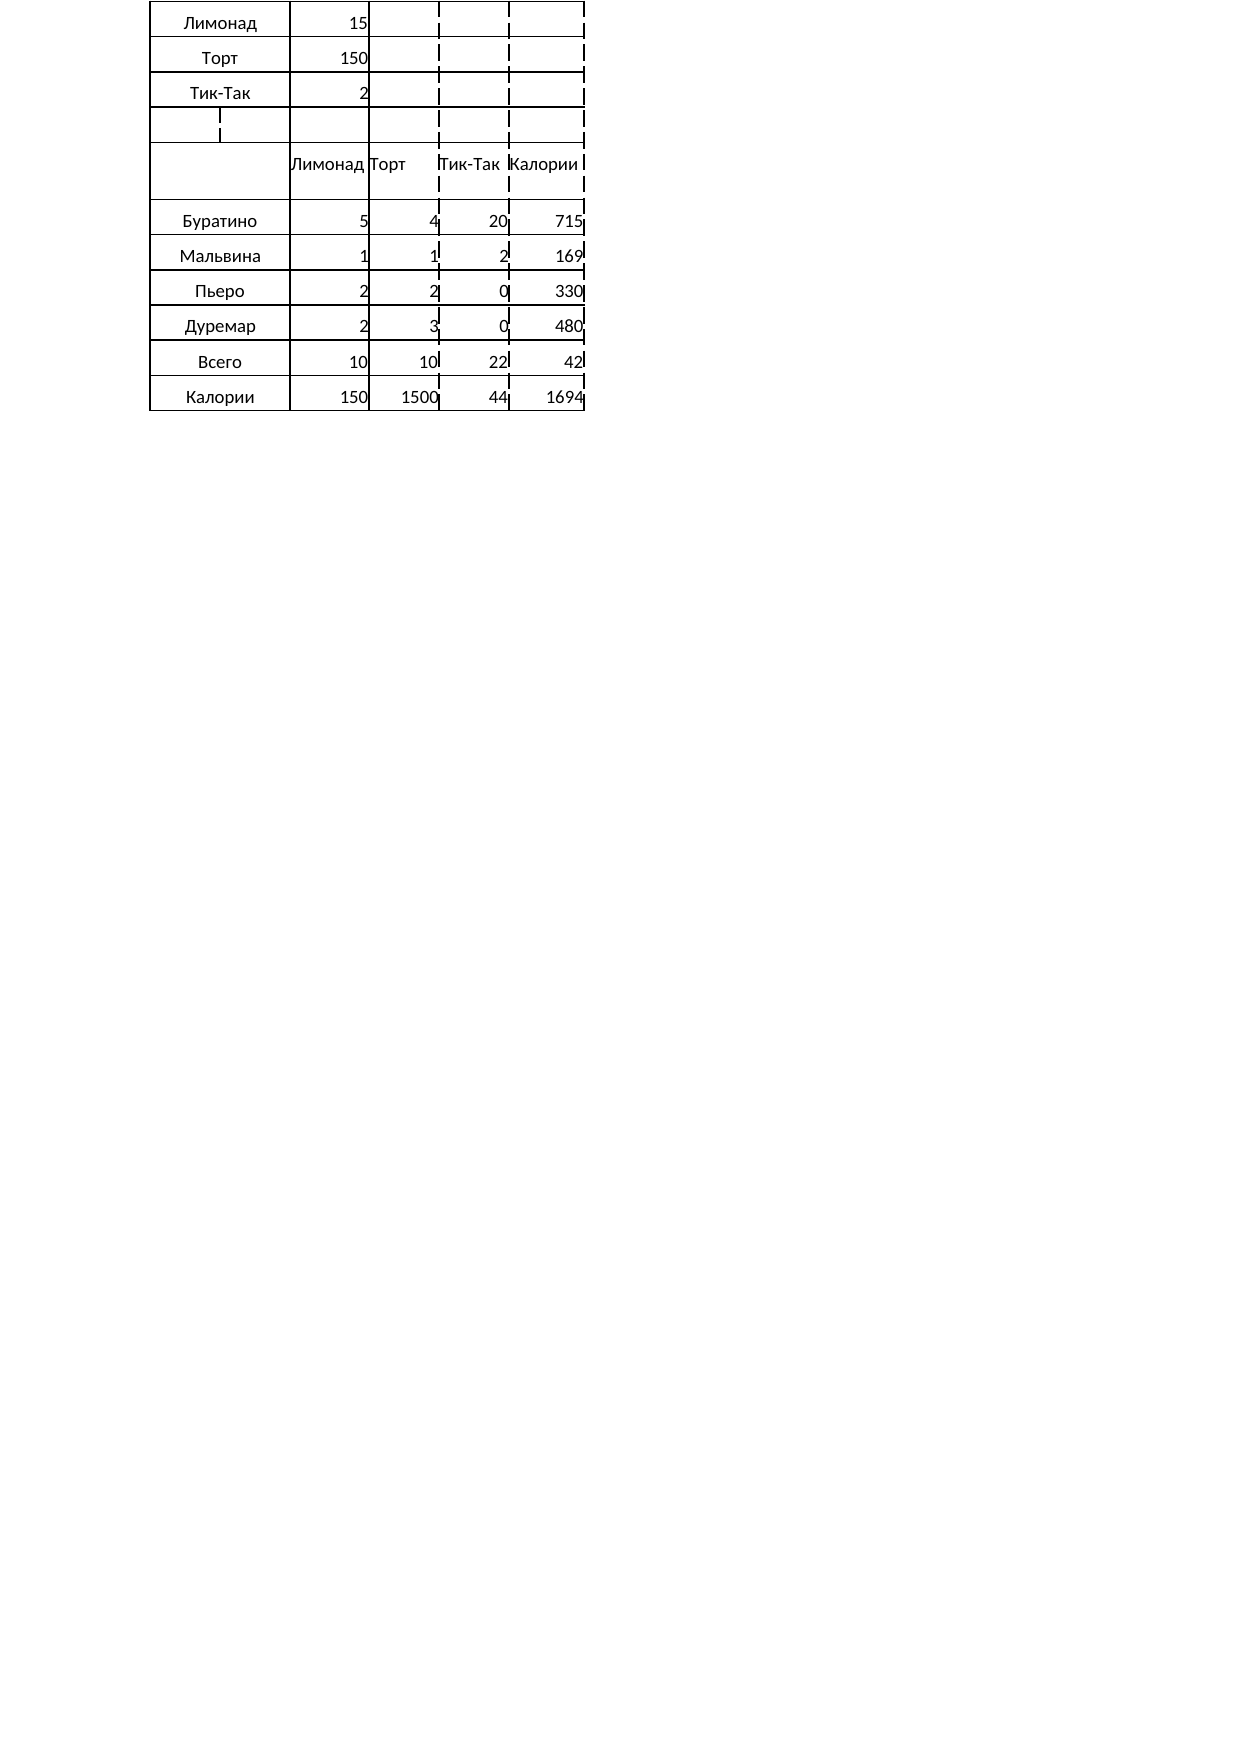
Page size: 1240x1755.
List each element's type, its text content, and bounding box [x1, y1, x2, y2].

table_cell Торт [151, 37, 289, 71]
table_cell [220, 108, 289, 141]
table_cell Мальвина [151, 235, 289, 269]
table_cell 715 [509, 200, 584, 234]
table_cell 3 [370, 306, 439, 339]
table_cell 1 [370, 235, 439, 269]
table_cell 20 [439, 200, 509, 234]
table_header [509, 2, 584, 36]
table_cell 10 [370, 341, 439, 374]
table_cell 1694 [509, 376, 584, 410]
table_cell 0 [439, 306, 509, 339]
table_header 15 [291, 2, 368, 36]
table_cell Лимонад [291, 143, 368, 198]
table_cell 1 [291, 235, 368, 269]
table_cell Торт [370, 143, 439, 198]
table_cell 44 [439, 376, 509, 410]
table_cell Калории [151, 376, 289, 410]
table_cell 150 [291, 376, 368, 410]
table_cell [151, 143, 289, 198]
table_cell 150 [291, 37, 368, 71]
table_cell Всего [151, 341, 289, 374]
table_header [439, 2, 509, 36]
table_cell [439, 37, 509, 71]
table_cell 42 [509, 341, 584, 374]
table_header [370, 2, 439, 36]
table_cell [509, 37, 584, 71]
table_cell 4 [370, 200, 439, 234]
table_cell [509, 73, 584, 106]
table_cell [439, 108, 509, 141]
table_cell Калории [509, 143, 584, 198]
table_cell 2 [370, 271, 439, 304]
table_cell [439, 73, 509, 106]
table_cell 1500 [370, 376, 439, 410]
table_cell Пьеро [151, 271, 289, 304]
table_cell Дуремар [151, 306, 289, 339]
table_cell 22 [439, 341, 509, 374]
table_cell 480 [509, 306, 584, 339]
table_cell 2 [439, 235, 509, 269]
table_cell 10 [291, 341, 368, 374]
table_cell 0 [439, 271, 509, 304]
table_cell [370, 108, 439, 141]
table_cell 2 [291, 73, 368, 106]
table_cell Тик-Так [439, 143, 509, 198]
table_cell Буратино [151, 200, 289, 234]
table_header Лимонад [151, 2, 289, 36]
table_cell 169 [509, 235, 584, 269]
table_cell [151, 108, 220, 141]
table_cell 330 [509, 271, 584, 304]
table_cell [509, 108, 584, 141]
table_cell 2 [291, 306, 368, 339]
table_cell [370, 37, 439, 71]
table_cell Тик-Так [151, 73, 289, 106]
table_cell 2 [291, 271, 368, 304]
table_cell [370, 73, 439, 106]
table_cell [291, 108, 368, 141]
table_cell 5 [291, 200, 368, 234]
